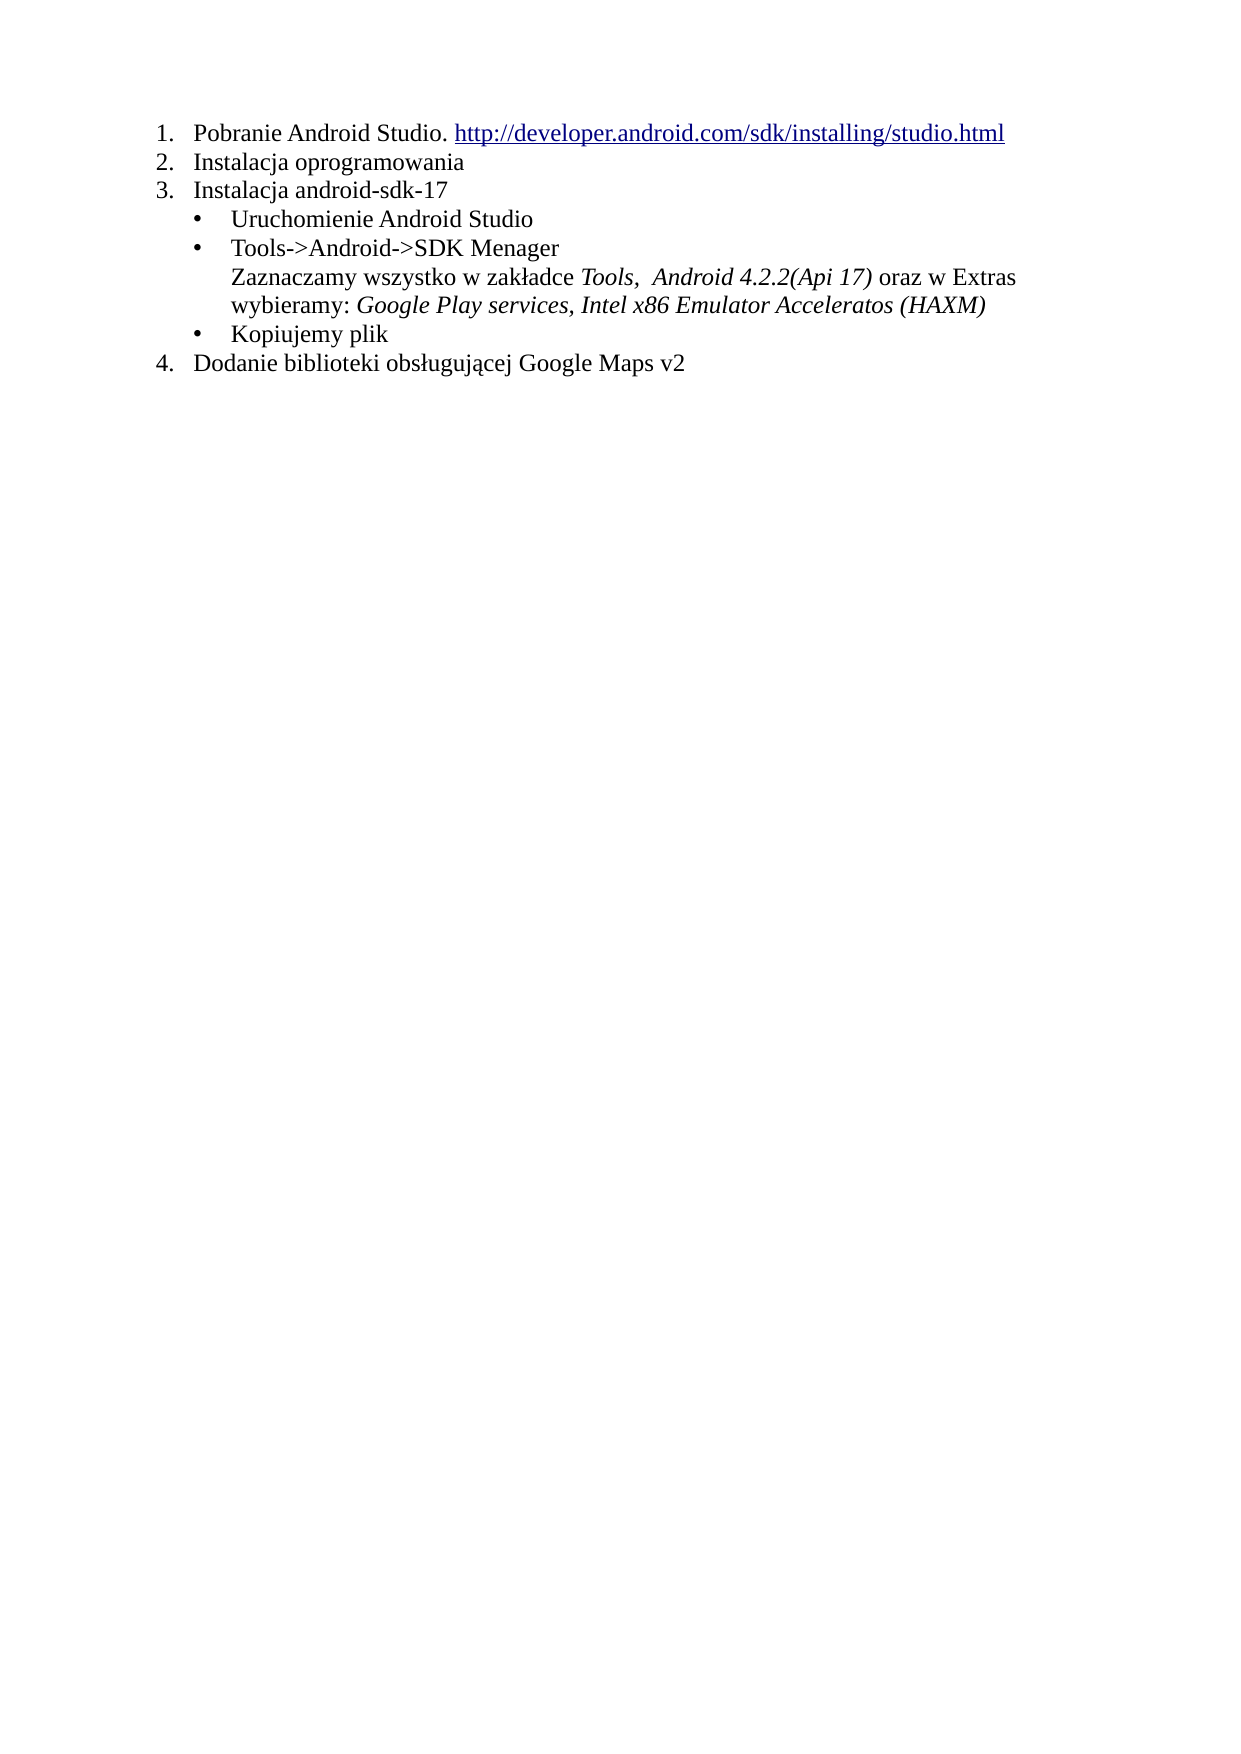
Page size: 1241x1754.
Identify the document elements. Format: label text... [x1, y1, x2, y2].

list Dodanie biblioteki obsługującej Google Maps v2 [156, 348, 1122, 377]
list Instalacja android-sdk-17 [156, 176, 1122, 204]
list Pobranie Android Studio. http://developer.android.com/sdk/installing/studio.html [156, 118, 1122, 147]
list Instalacja oprogramowania [156, 147, 1122, 176]
list Kopiujemy plik [193, 319, 1122, 348]
list Uruchomienie Android Studio [193, 204, 1122, 233]
list Tools->Android->SDK Menager [193, 233, 1122, 262]
list Zaznaczamy wszystko w zakładce Tools, Android 4.2.2(Api 17) oraz w Extras wybieramy: Google Play services, Intel x86 Emulator Acceleratos (HAXM) [193, 262, 1122, 319]
